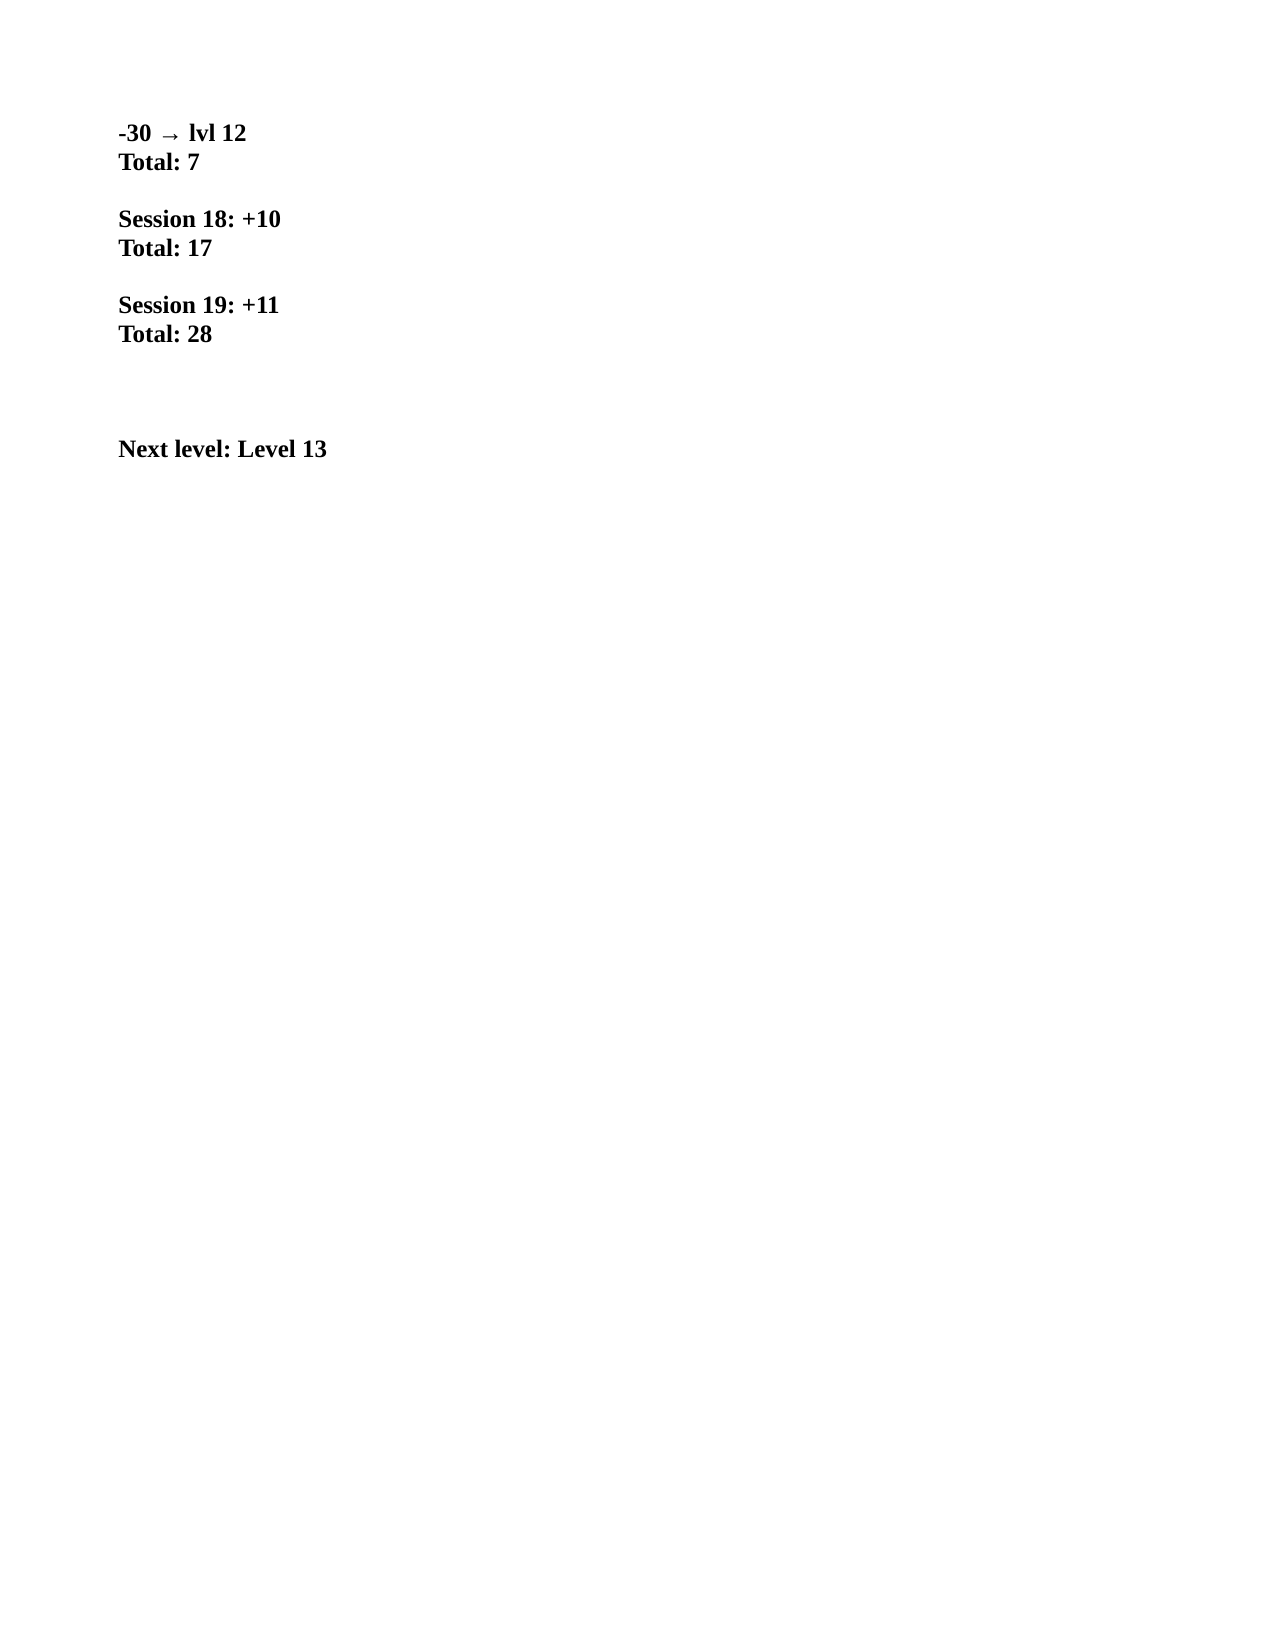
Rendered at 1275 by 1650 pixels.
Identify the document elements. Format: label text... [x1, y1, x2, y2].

text Total: 17 [118, 233, 1157, 262]
text Next level: Level 13 [118, 434, 1157, 463]
text Total: 28 [118, 319, 1157, 348]
text -30 → lvl 12 [118, 118, 1157, 147]
text Session 18: +10 [118, 204, 1157, 233]
text Total: 7 [118, 147, 1157, 176]
text Session 19: +11 [118, 291, 1157, 319]
